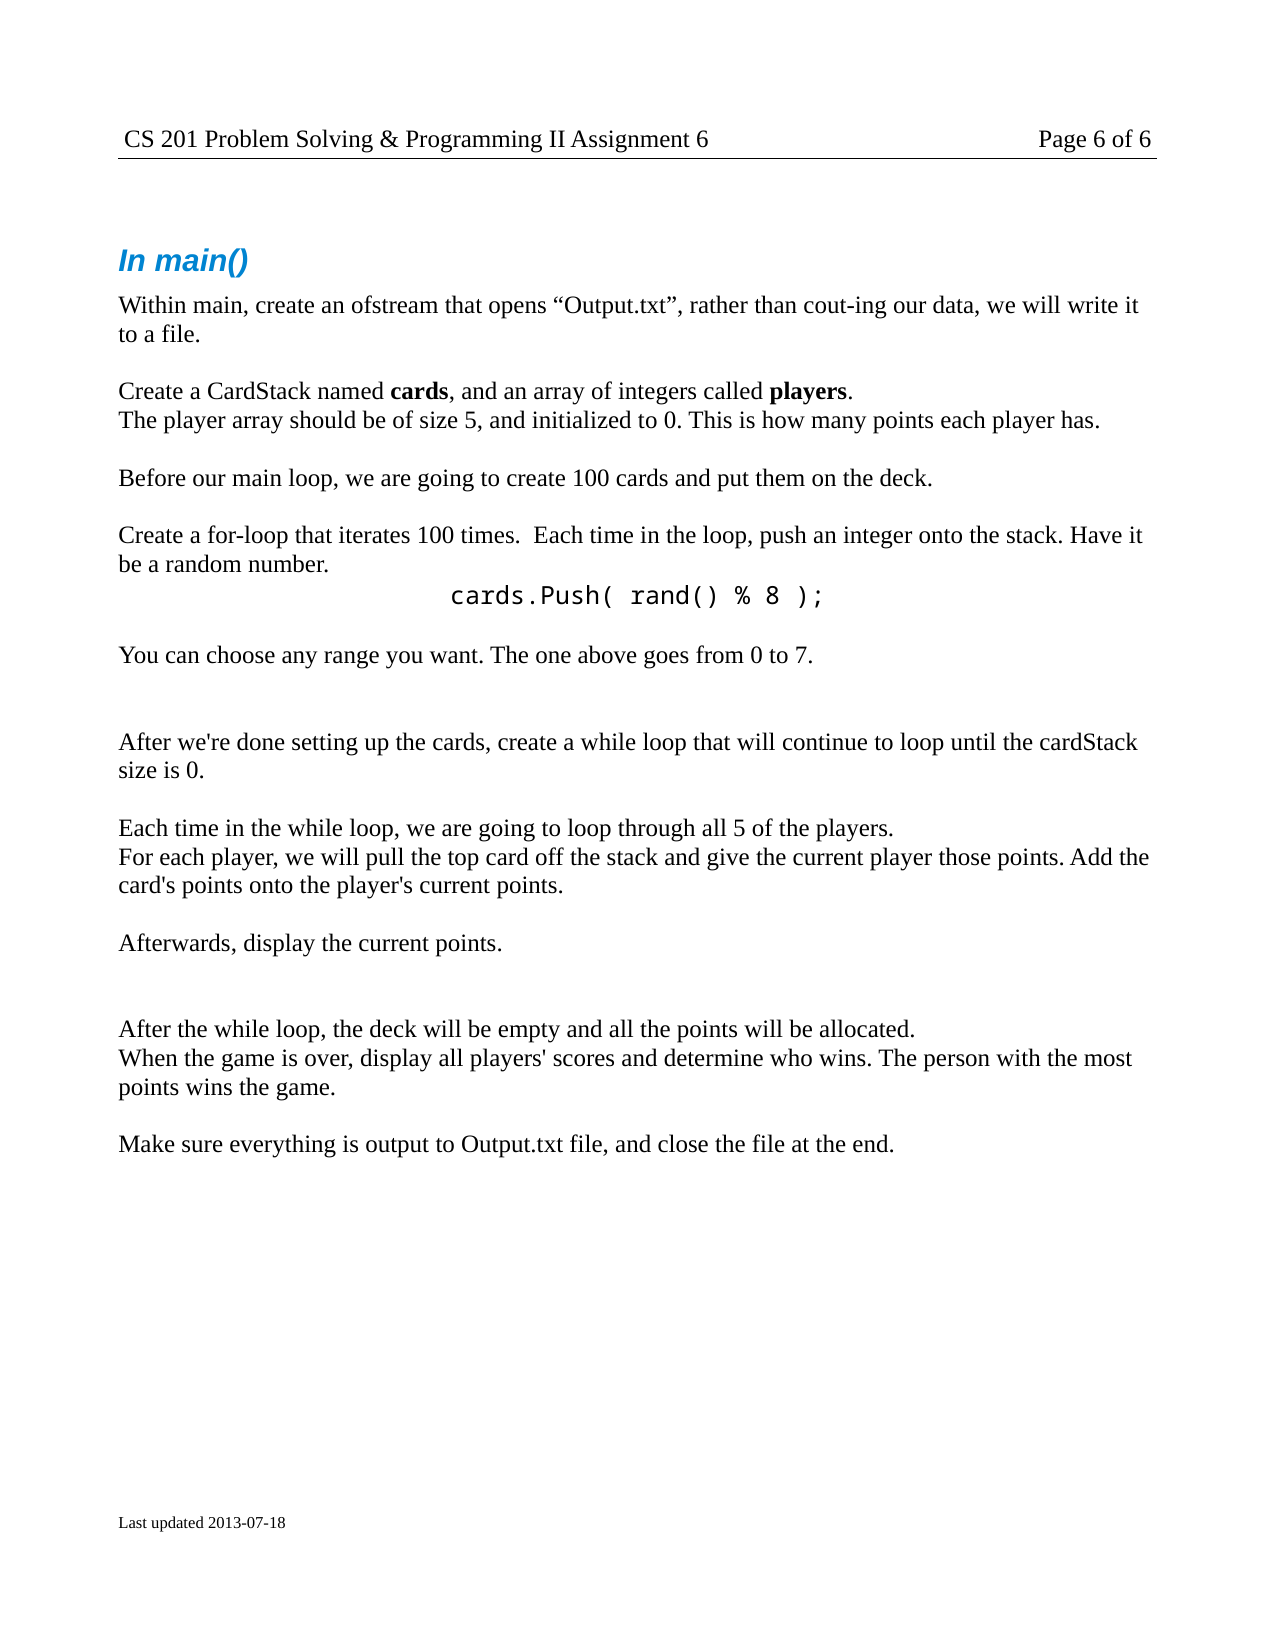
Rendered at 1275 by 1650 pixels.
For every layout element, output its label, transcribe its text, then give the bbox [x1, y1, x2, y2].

subtitle In main() [118, 242, 1157, 278]
text Afterwards, display the current points. [118, 928, 1157, 957]
text After the while loop, the deck will be empty and all the points will be allocated. [118, 1014, 1157, 1043]
text Create a CardStack named cards, and an array of integers called players. [118, 376, 1157, 405]
text You can choose any range you want. The one above goes from 0 to 7. [118, 640, 1157, 669]
text Create a for-loop that iterates 100 times. Each time in the loop, push an integer onto the stack. Have it be a random number. [118, 520, 1157, 578]
text Before our main loop, we are going to create 100 cards and put them on the deck. [118, 463, 1157, 491]
text The player array should be of size 5, and initialized to 0. This is how many points each player has. [118, 405, 1157, 434]
text When the game is over, display all players' scores and determine who wins. The person with the most points wins the game. [118, 1043, 1157, 1100]
text Each time in the while loop, we are going to loop through all 5 of the players. [118, 813, 1157, 842]
text Make sure everything is output to Output.txt file, and close the file at the end. [118, 1129, 1157, 1158]
text For each player, we will pull the top card off the stack and give the current player those points. Add the card's points onto the player's current points. [118, 842, 1157, 899]
text Within main, create an ofstream that opens “Output.txt”, rather than cout-ing our data, we will write it to a file. [118, 290, 1157, 348]
text cards.Push( rand() % 8 ); [118, 578, 1157, 612]
text After we're done setting up the cards, create a while loop that will continue to loop until the cardStack size is 0. [118, 727, 1157, 784]
